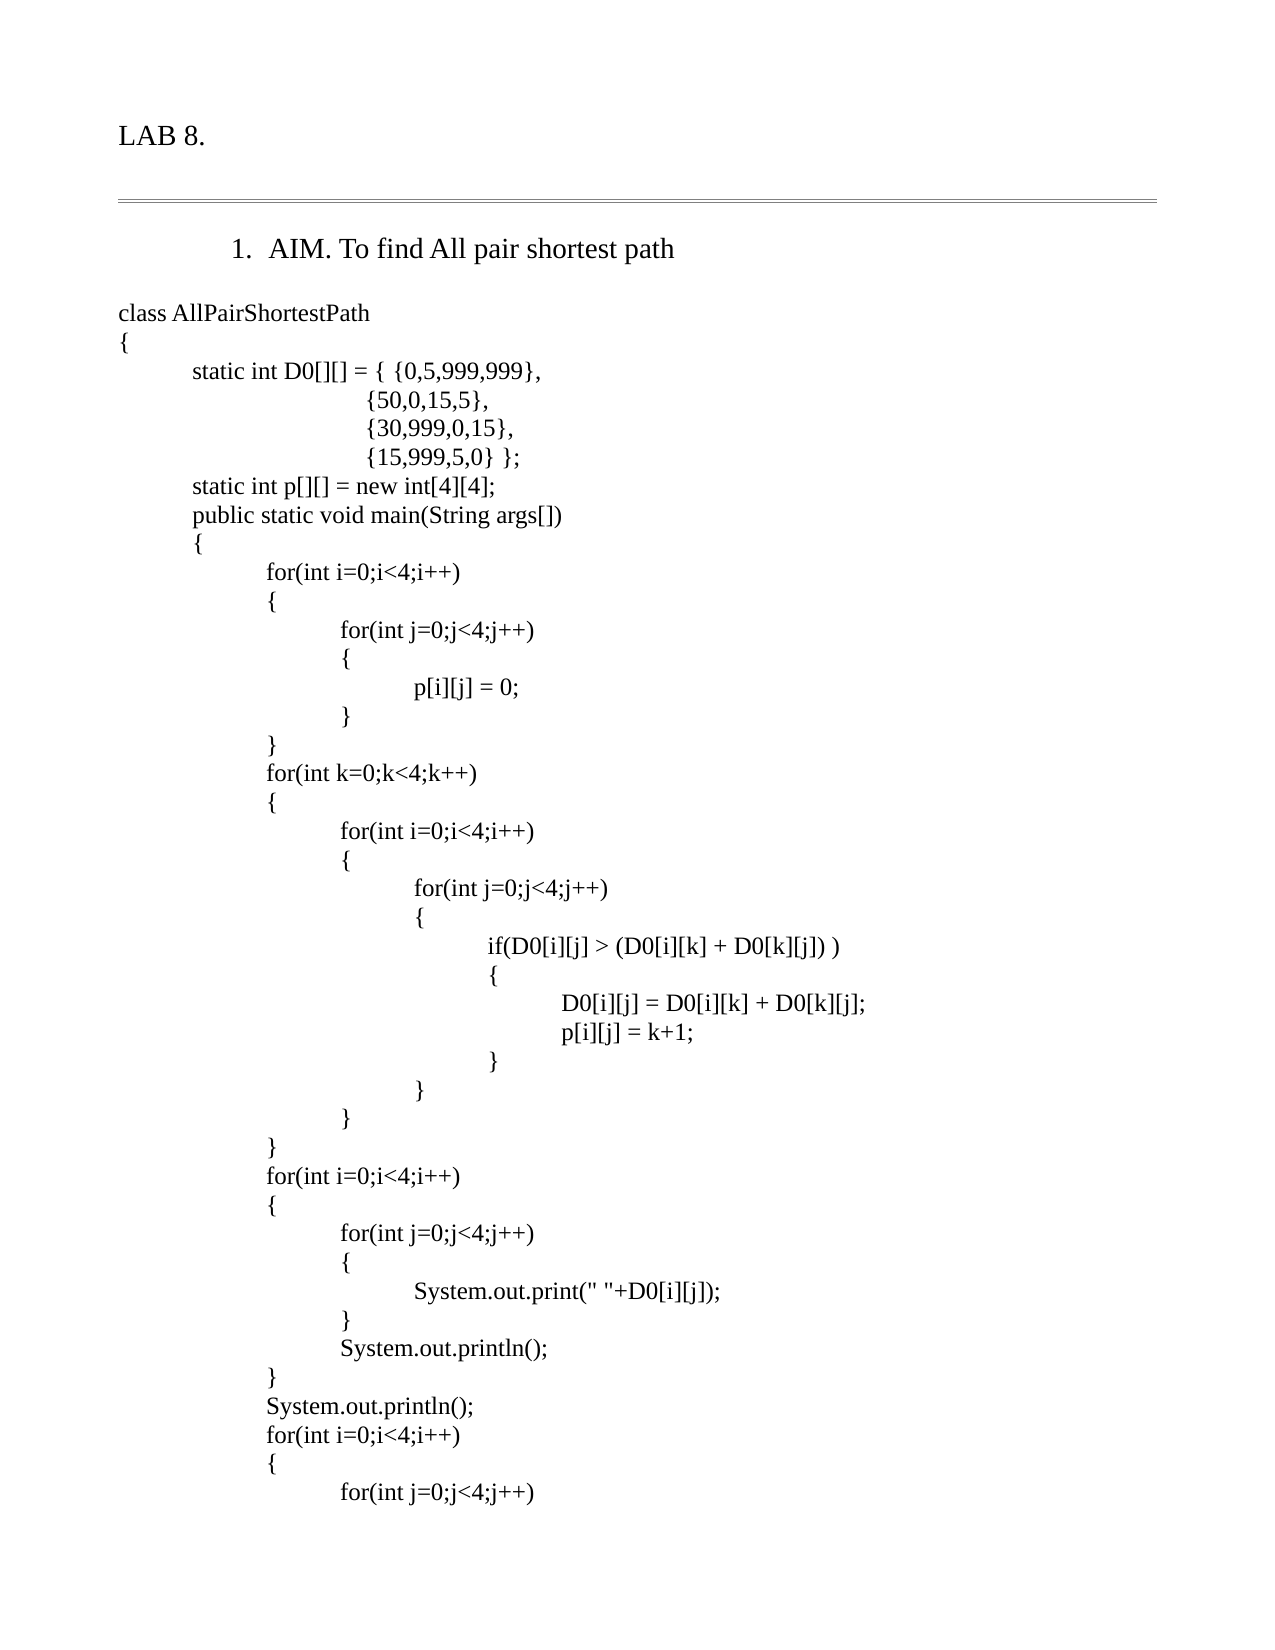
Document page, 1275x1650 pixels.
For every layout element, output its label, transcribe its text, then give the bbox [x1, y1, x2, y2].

text { [118, 960, 1157, 988]
text for(int i=0;i<4;i++) [118, 1420, 1157, 1448]
text for(int j=0;j<4;j++) [118, 615, 1157, 643]
text } [118, 1362, 1157, 1391]
text } [118, 701, 1157, 730]
list AIM. To find All pair shortest path [231, 231, 1157, 265]
text if(D0[i][j] > (D0[i][k] + D0[k][j]) ) [118, 931, 1157, 960]
text System.out.print(" "+D0[i][j]); [118, 1276, 1157, 1305]
text for(int i=0;i<4;i++) [118, 557, 1157, 586]
text for(int i=0;i<4;i++) [118, 1161, 1157, 1190]
text for(int j=0;j<4;j++) [118, 1477, 1157, 1506]
text { [118, 902, 1157, 931]
text { [118, 528, 1157, 557]
text D0[i][j] = D0[i][k] + D0[k][j]; [118, 988, 1157, 1017]
text { [118, 586, 1157, 615]
text System.out.println(); [118, 1333, 1157, 1362]
text {30,999,0,15}, [118, 413, 1157, 442]
text } [118, 1132, 1157, 1161]
text for(int j=0;j<4;j++) [118, 1218, 1157, 1247]
text { [118, 1190, 1157, 1218]
text { [118, 1448, 1157, 1477]
text {50,0,15,5}, [118, 385, 1157, 413]
text static int p[][] = new int[4][4]; [118, 471, 1157, 500]
text { [118, 643, 1157, 672]
text public static void main(String args[]) [118, 500, 1157, 528]
text } [118, 1305, 1157, 1333]
text { [118, 787, 1157, 816]
text for(int i=0;i<4;i++) [118, 816, 1157, 845]
text LAB 8. [118, 118, 1157, 152]
text class AllPairShortestPath [118, 298, 1157, 327]
text { [118, 1247, 1157, 1276]
text } [118, 1046, 1157, 1075]
text } [118, 730, 1157, 758]
text } [118, 1075, 1157, 1103]
text { [118, 327, 1157, 356]
text { [118, 845, 1157, 873]
text } [118, 1103, 1157, 1132]
text {15,999,5,0} }; [118, 442, 1157, 471]
text for(int j=0;j<4;j++) [118, 873, 1157, 902]
text System.out.println(); [118, 1391, 1157, 1420]
text p[i][j] = k+1; [118, 1017, 1157, 1046]
text p[i][j] = 0; [118, 672, 1157, 701]
text for(int k=0;k<4;k++) [118, 758, 1157, 787]
text static int D0[][] = { {0,5,999,999}, [118, 356, 1157, 385]
